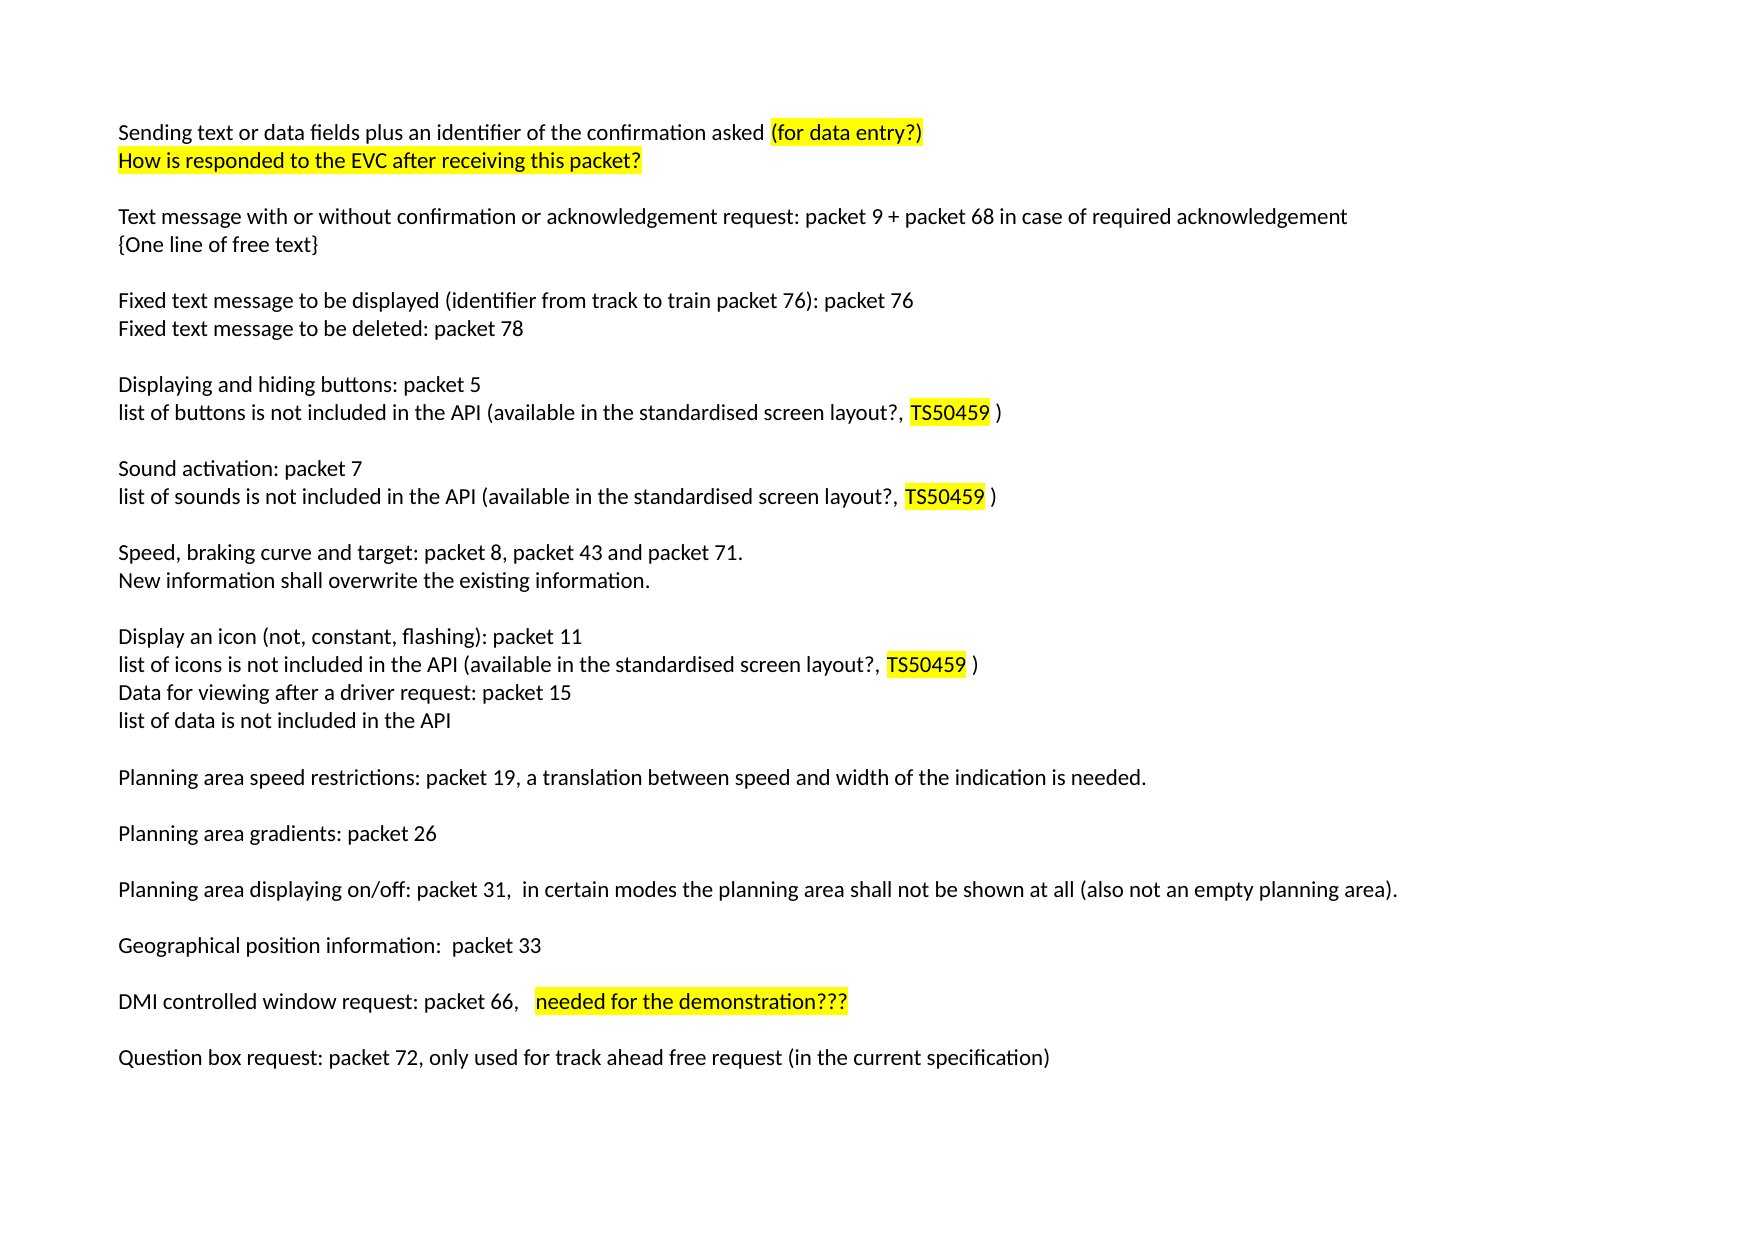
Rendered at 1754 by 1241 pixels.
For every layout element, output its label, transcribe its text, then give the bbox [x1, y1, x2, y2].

text list of buttons is not included in the API (available in the standardised screen layout?, TS50459 ) [118, 398, 1636, 426]
text New information shall overwrite the existing information. [118, 566, 1636, 594]
text Displaying and hiding buttons: packet 5 [118, 370, 1636, 398]
text Speed, braking curve and target: packet 8, packet 43 and packet 71. [118, 538, 1636, 566]
text Planning area speed restrictions: packet 19, a translation between speed and width of the indication is needed. [118, 763, 1636, 791]
text Geographical position information: packet 33 [118, 931, 1636, 959]
text Fixed text message to be deleted: packet 78 [118, 314, 1636, 342]
text Fixed text message to be displayed (identifier from track to train packet 76): packet 76 [118, 286, 1636, 314]
text How is responded to the EVC after receiving this packet? [118, 146, 1636, 174]
text Text message with or without confirmation or acknowledgement request: packet 9 + packet 68 in case of required acknowledgement {One line of free text} [118, 202, 1636, 258]
text list of sounds is not included in the API (available in the standardised screen layout?, TS50459 ) [118, 482, 1636, 510]
text Sound activation: packet 7 [118, 454, 1636, 482]
text Data for viewing after a driver request: packet 15 [118, 678, 1636, 707]
text Planning area displaying on/off: packet 31, in certain modes the planning area shall not be shown at all (also not an empty planning area). [118, 875, 1636, 903]
text Sending text or data fields plus an identifier of the confirmation asked (for data entry?) [118, 118, 1636, 146]
text Planning area gradients: packet 26 [118, 819, 1636, 847]
text Display an icon (not, constant, flashing): packet 11 [118, 622, 1636, 651]
text list of data is not included in the API [118, 707, 1636, 734]
text list of icons is not included in the API (available in the standardised screen layout?, TS50459 ) [118, 651, 1636, 678]
text DMI controlled window request: packet 66, needed for the demonstration??? [118, 987, 1636, 1015]
text Question box request: packet 72, only used for track ahead free request (in the current specification) [118, 1043, 1636, 1071]
